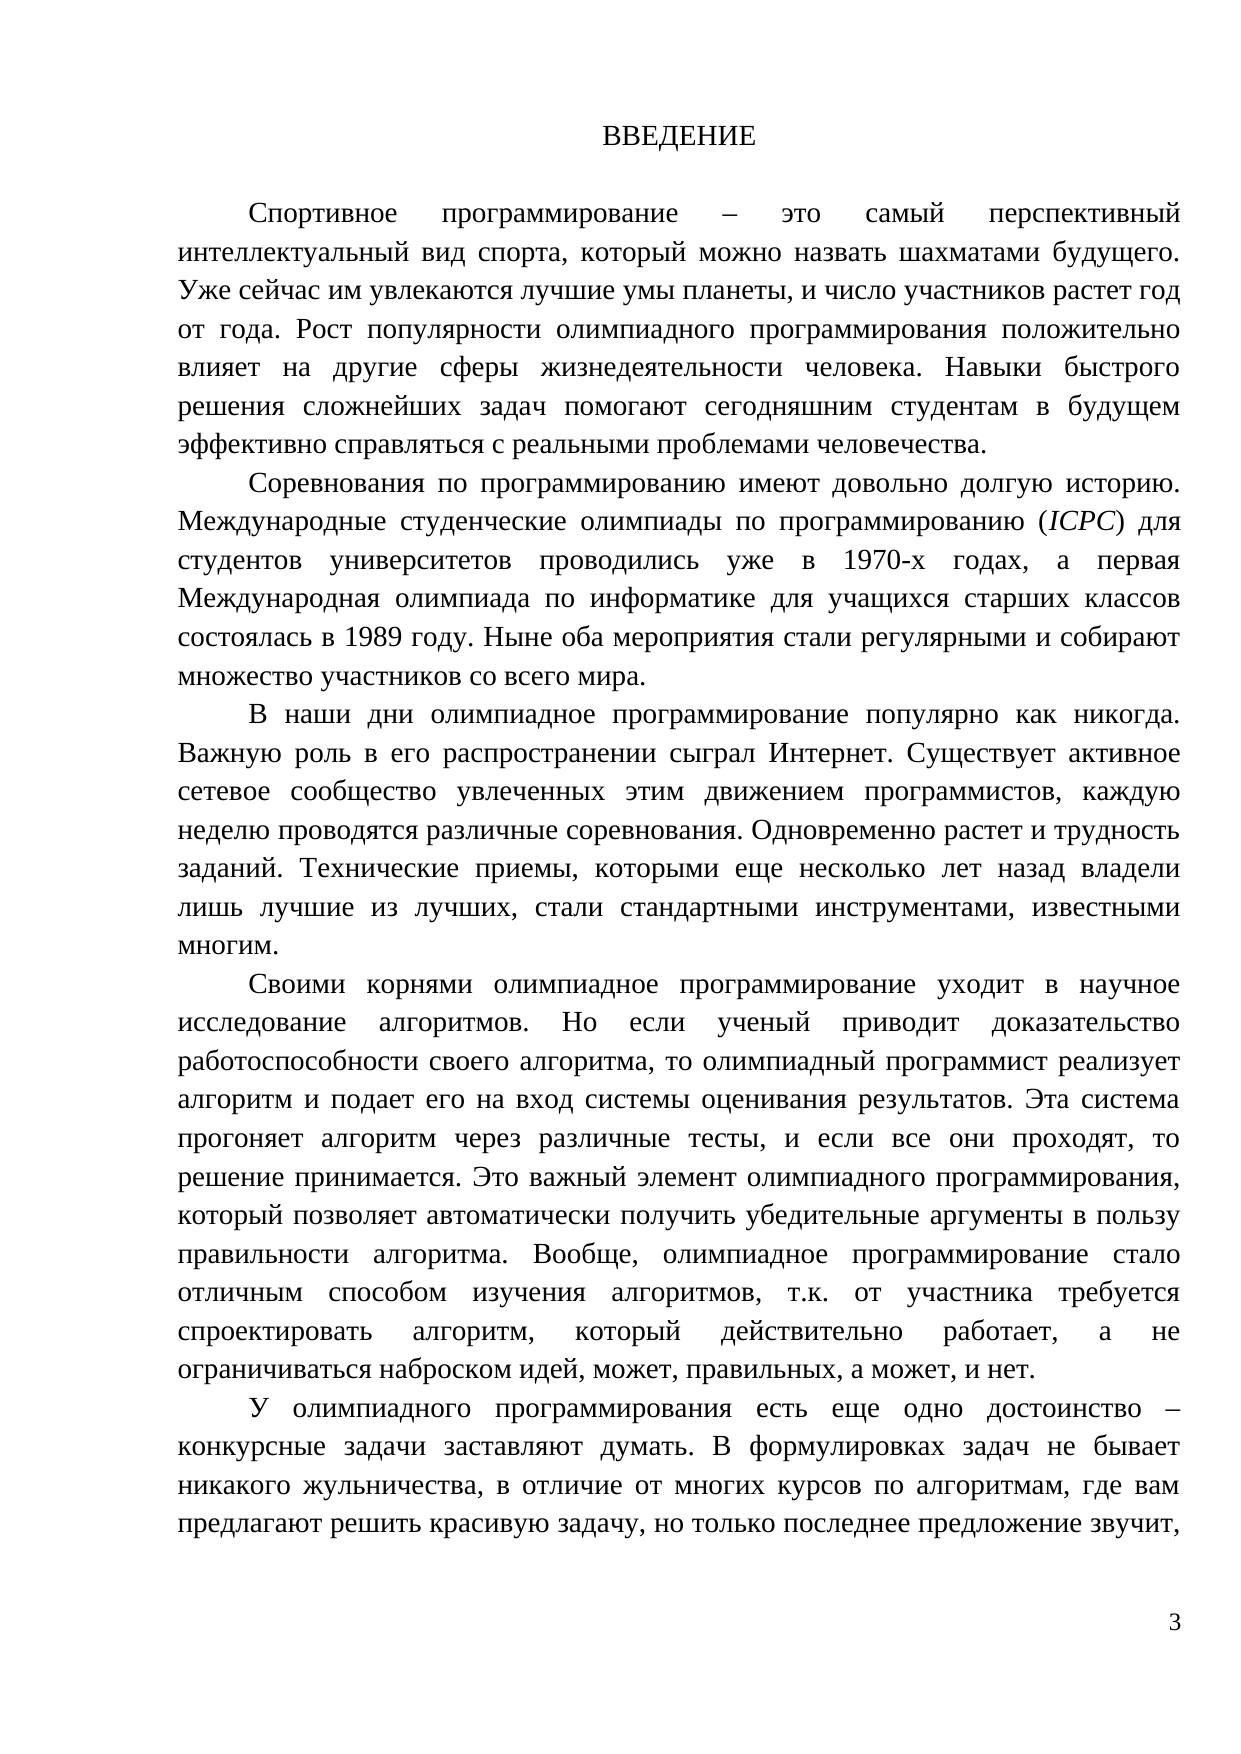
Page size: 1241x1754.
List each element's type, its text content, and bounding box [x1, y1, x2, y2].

text Своими корнями олимпиадное программирование уходит в научное исследование алгоритмов. Но если ученый приводит доказательство работоспособности своего алгоритма, то олимпиадный программист реализует алгоритм и подает его на вход системы оценивания результатов. Эта система прогоняет алгоритм через различные тесты, и если все они проходят, то решение принимается. Это важный элемент олимпиадного программирования, который позволяет автоматически получить убедительные аргументы в пользу правильности алгоритма. Вообще, олимпиадное программирование стало отличным способом изучения алгоритмов, т.к. от участника требуется спроектировать алгоритм, который действительно работает, а не ограничиваться наброском идей, может, правильных, а может, и нет. [177, 966, 1181, 1385]
text ВВЕДЕНИЕ [177, 118, 1181, 152]
text Соревнования по программированию имеют довольно долгую историю. Международные студенческие олимпиады по программированию (ICPC) для студентов университетов проводились уже в 1970-х годах, а первая Международная олимпиада по информатике для учащихся старших классов состоялась в 1989 году. Ныне оба мероприятия стали регулярными и собирают множество участников со всего мира. [177, 465, 1181, 691]
text У олимпиадного программирования есть еще одно достоинство – конкурсные задачи заставляют думать. В формулировках задач не бывает никакого жульничества, в отличие от многих курсов по алгоритмам, где вам предлагают решить красивую задачу, но только последнее предложение звучит, [177, 1390, 1181, 1539]
text В наши дни олимпиадное программирование популярно как никогда. Важную роль в его распространении сыграл Интернет. Существует активное сетевое сообщество увлеченных этим движением программистов, каждую неделю проводятся различные соревнования. Одновременно растет и трудность заданий. Технические приемы, которыми еще несколько лет назад владели лишь лучшие из лучших, стали стандартными инструментами, известными многим. [177, 696, 1181, 961]
text Спортивное программирование – это самый перспективный интеллектуальный вид спорта, который можно назвать шахматами будущего. Уже сейчас им увлекаются лучшие умы планеты, и число участников растет год от года. Рост популярности олимпиадного программирования положительно влияет на другие сферы жизнедеятельности человека. Навыки быстрого решения сложнейших задач помогают сегодняшним студентам в будущем эффективно справляться с реальными проблемами человечества. [177, 195, 1181, 460]
